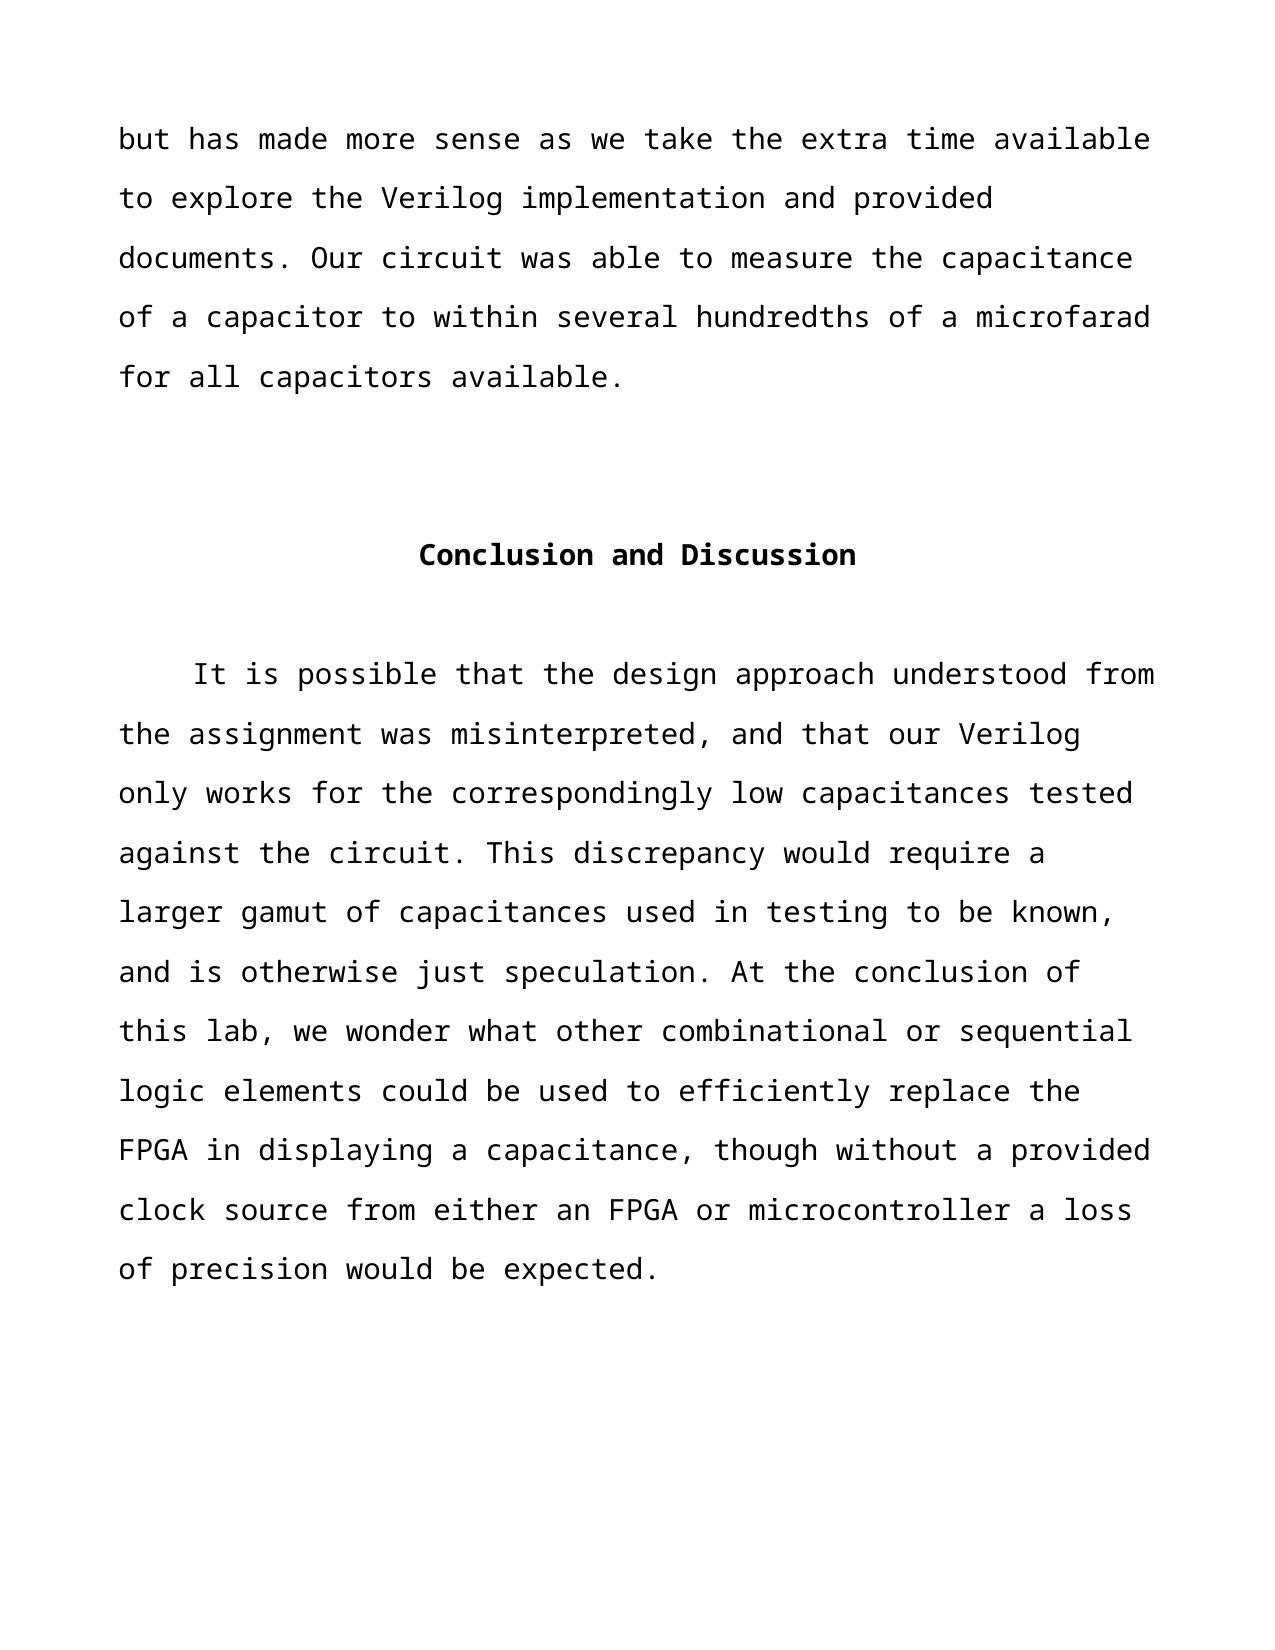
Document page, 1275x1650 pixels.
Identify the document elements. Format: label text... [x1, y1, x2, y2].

text but has made more sense as we take the extra time available to explore the Verilog implementation and provided documents. Our circuit was able to measure the capacitance of a capacitor to within several hundredths of a microfarad for all capacitors available. [118, 118, 1157, 396]
text Conclusion and Discussion [118, 534, 1157, 574]
text It is possible that the design approach understood from the assignment was misinterpreted, and that our Verilog only works for the correspondingly low capacitances tested against the circuit. This discrepancy would require a larger gamut of capacitances used in testing to be known, and is otherwise just speculation. At the conclusion of this lab, we wonder what other combinational or sequential logic elements could be used to efficiently replace the FPGA in displaying a capacitance, though without a provided clock source from either an FPGA or microcontroller a loss of precision would be expected. [118, 653, 1157, 1288]
